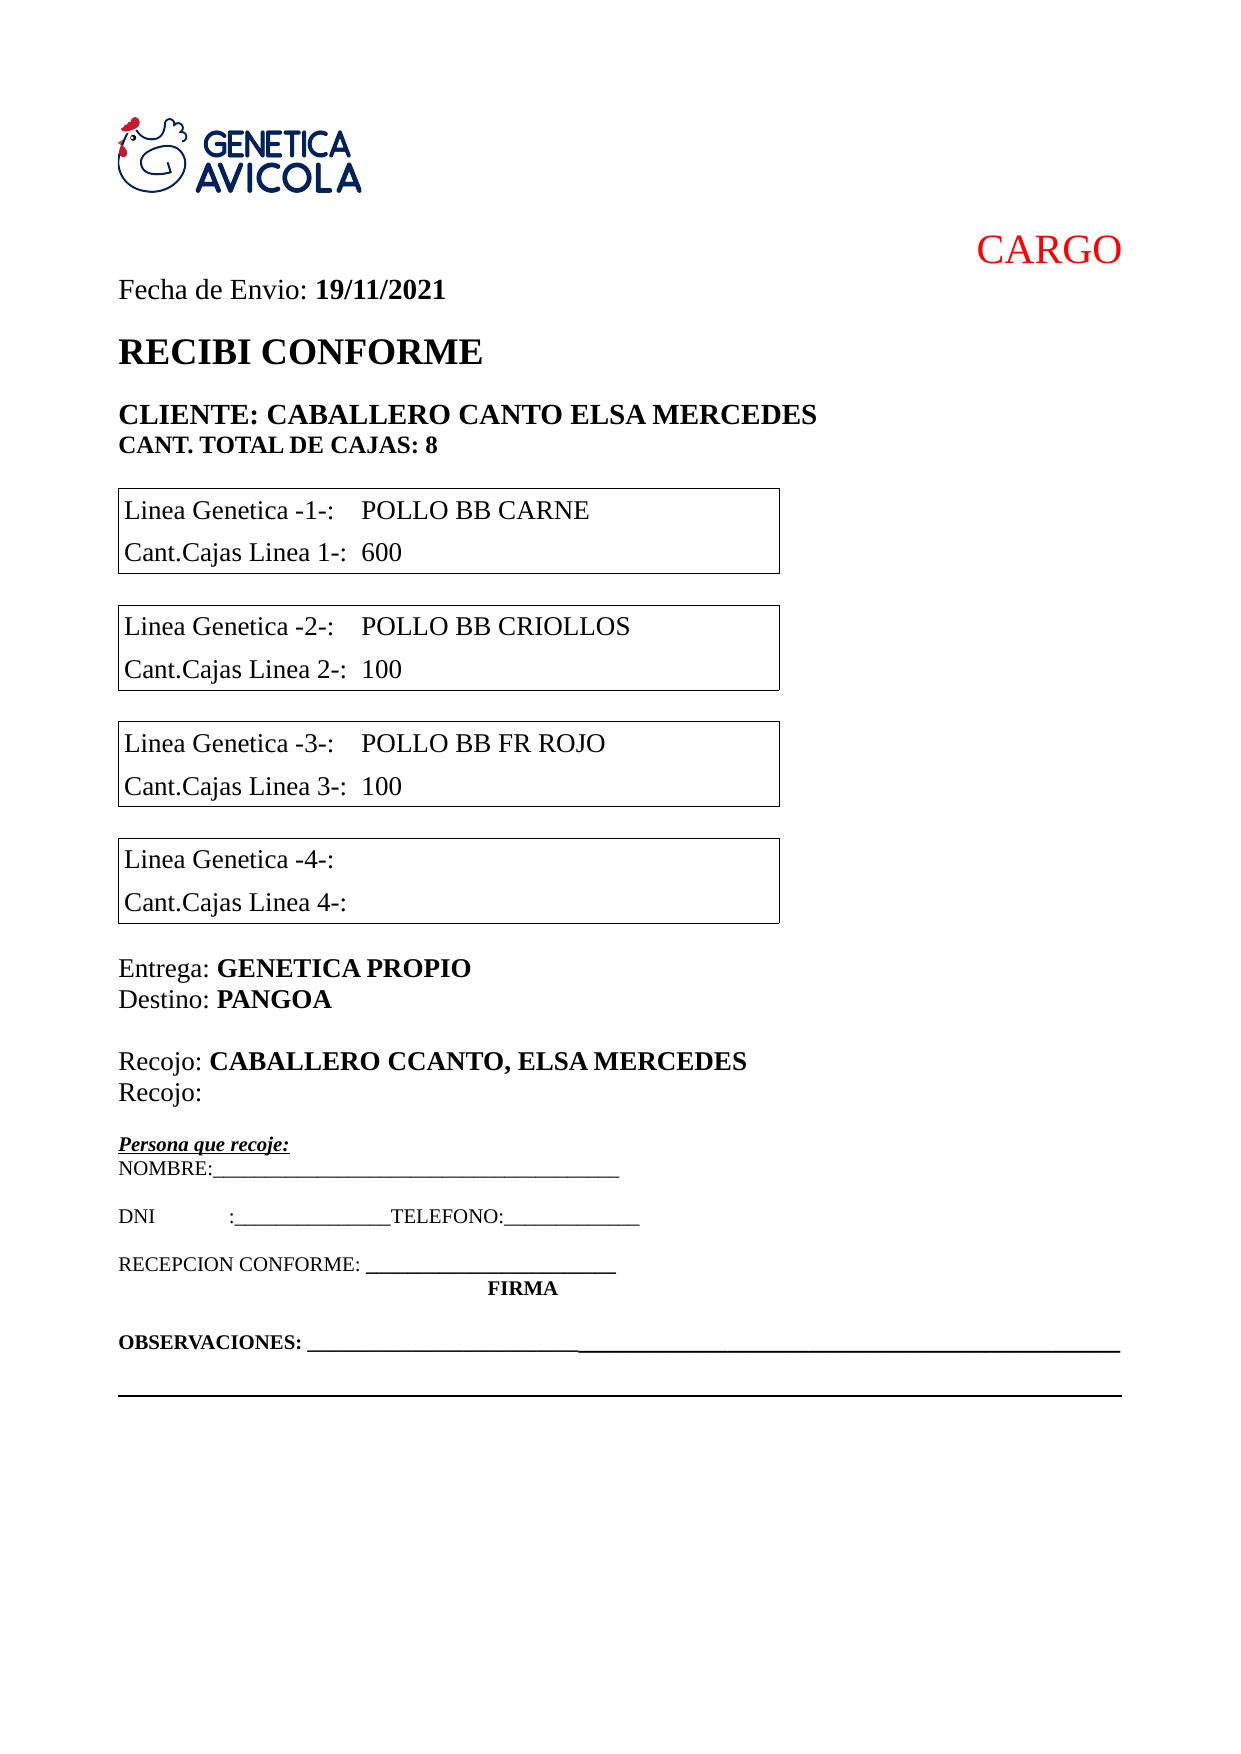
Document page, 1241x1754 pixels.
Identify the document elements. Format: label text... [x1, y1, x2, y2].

table_cell [356, 880, 779, 923]
table_cell [118, 807, 356, 838]
table_cell 600 [356, 531, 779, 573]
text CANT. TOTAL DE CAJAS: 8 [118, 431, 1122, 459]
table_header POLLO BB CARNE [356, 489, 779, 531]
text CARGO [118, 224, 1122, 272]
text OBSERVACIONES: __________________________________________________________________ [118, 1324, 1122, 1355]
table_cell Cant.Cajas Linea 4-: [119, 880, 356, 923]
table_cell Linea Genetica -4-: [119, 839, 356, 880]
picture [117, 117, 362, 193]
table_cell Cant.Cajas Linea 1-: [119, 531, 356, 573]
table_cell Linea Genetica -2-: [119, 606, 356, 647]
table_header Linea Genetica -1-: [119, 489, 356, 531]
table_cell Linea Genetica -3-: [119, 722, 356, 764]
table_cell [356, 691, 779, 721]
table_cell Cant.Cajas Linea 3-: [119, 764, 356, 806]
text NOMBRE:_______________________________________ [118, 1156, 1122, 1180]
text Persona que recoje: [118, 1132, 1122, 1156]
table_cell [356, 807, 779, 838]
table_cell Cant.Cajas Linea 2-: [119, 647, 356, 690]
table_cell [118, 574, 356, 604]
text RECEPCION CONFORME: ________________________ [118, 1252, 1122, 1276]
text RECIBI CONFORME [118, 330, 1122, 373]
text Recojo: CABALLERO CCANTO, ELSA MERCEDES [118, 1045, 1122, 1076]
table_cell POLLO BB FR ROJO [356, 722, 779, 764]
text Recojo: [118, 1076, 1122, 1108]
table_cell POLLO BB CRIOLLOS [356, 606, 779, 647]
table_cell [356, 574, 779, 604]
text Destino: PANGOA [118, 983, 1122, 1014]
text CLIENTE: CABALLERO CANTO ELSA MERCEDES [118, 397, 1122, 431]
text Entrega: GENETICA PROPIO [118, 952, 1122, 983]
text FIRMA [118, 1276, 1122, 1300]
table_cell [356, 839, 779, 880]
table_cell [118, 691, 356, 721]
text Fecha de Envio: 19/11/2021 [118, 272, 1122, 306]
table_cell 100 [356, 764, 779, 806]
text DNI :_______________TELEFONO:_____________ [118, 1204, 1122, 1228]
table_cell 100 [356, 647, 779, 690]
